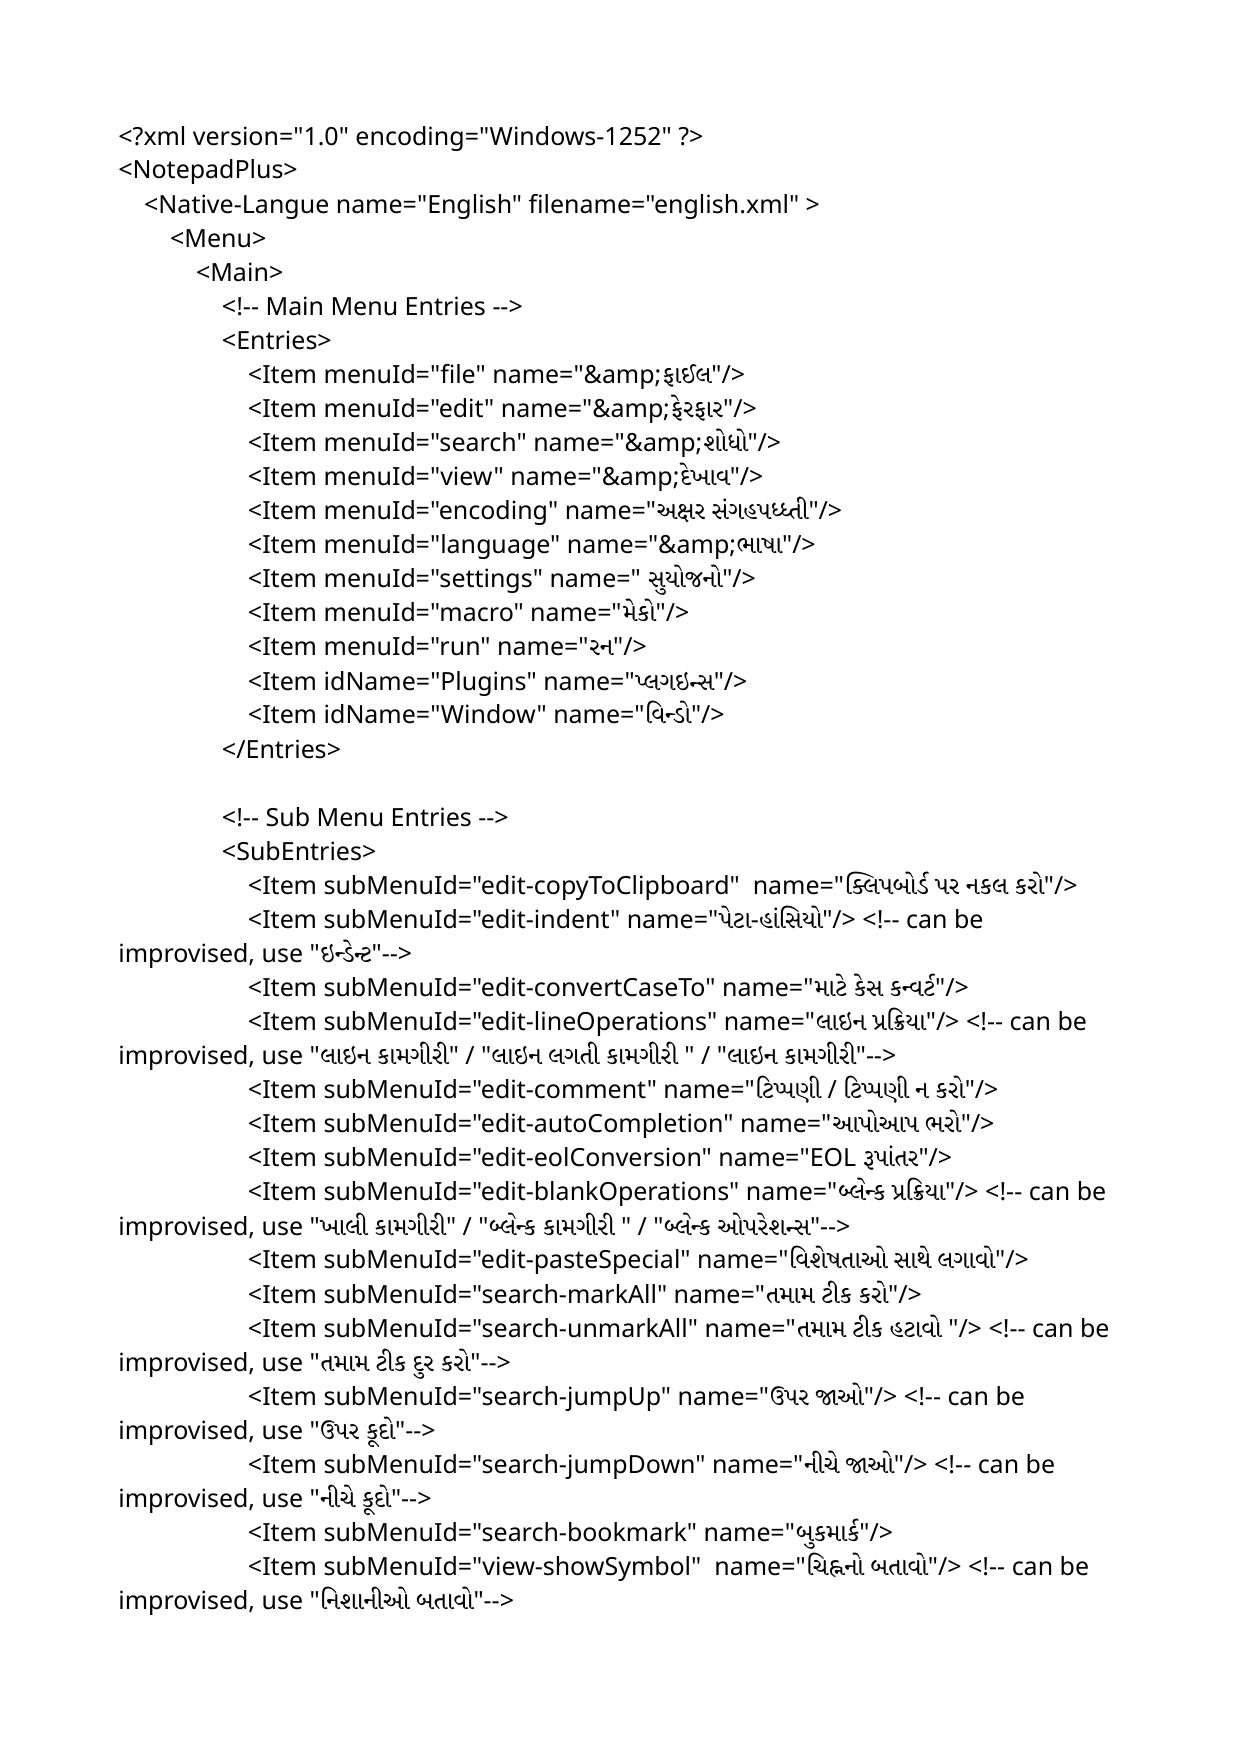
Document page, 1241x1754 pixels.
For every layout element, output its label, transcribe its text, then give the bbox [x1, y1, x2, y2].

text <Item subMenuId="search-bookmark" name="બુકમાર્ક"/> [118, 1515, 1122, 1549]
text <Item subMenuId="edit-lineOperations" name="લાઇન પ્રક્રિયા"/> <!-- can be improvised, use "લાઇન કામગીરી" / "લાઇન લગતી કામગીરી " / "લાઇન કામગીરી"--> [118, 1004, 1122, 1072]
text <Main> [118, 254, 1122, 288]
text <!-- Sub Menu Entries --> [118, 799, 1122, 833]
text <Item subMenuId="view-showSymbol" name="ચિહ્નનો બતાવો"/> <!-- can be improvised, use "નિશાનીઓ બતાવો"--> [118, 1549, 1122, 1617]
text <Entries> [118, 322, 1122, 357]
text <Item subMenuId="search-unmarkAll" name="તમામ ટીક હટાવો "/> <!-- can be improvised, use "તમામ ટીક દુર કરો"--> [118, 1310, 1122, 1378]
text <Item subMenuId="edit-autoCompletion" name="આપોઆપ ભરો"/> [118, 1106, 1122, 1140]
text <Item menuId="macro" name="મેકો"/> [118, 595, 1122, 629]
text <Item subMenuId="edit-copyToClipboard" name="ક્લિપબોર્ડ પર નકલ કરો"/> [118, 867, 1122, 902]
text <Item subMenuId="edit-comment" name="ટિપ્પણી / ટિપ્પણી ન કરો"/> [118, 1072, 1122, 1106]
text <SubEntries> [118, 833, 1122, 867]
text <Item subMenuId="search-jumpUp" name="ઉપર જાઓ"/> <!-- can be improvised, use "ઉપર કૂદો"--> [118, 1378, 1122, 1447]
text <Item menuId="settings" name=" સુયોજનો"/> [118, 561, 1122, 595]
text <NotepadPlus> [118, 152, 1122, 186]
text <Item menuId="file" name="&amp;ફાઈલ"/> [118, 357, 1122, 391]
text <Item menuId="run" name="રન"/> [118, 629, 1122, 663]
text <Item idName="Plugins" name="પ્લગઇન્સ"/> [118, 663, 1122, 697]
text <Item subMenuId="edit-eolConversion" name="EOL રૂપાંતર"/> [118, 1140, 1122, 1174]
text <Item menuId="view" name="&amp;દેખાવ"/> [118, 459, 1122, 493]
text <?xml version="1.0" encoding="Windows-1252" ?> [118, 118, 1122, 152]
text <Native-Langue name="English" filename="english.xml" > [118, 186, 1122, 220]
text <Item subMenuId="search-markAll" name="તમામ ટીક કરો"/> [118, 1276, 1122, 1310]
text <Item idName="Window" name="વિન્ડો"/> [118, 697, 1122, 731]
text <!-- Main Menu Entries --> [118, 288, 1122, 322]
text <Item menuId="encoding" name="અક્ષર સંગહપધ્ધ્તી"/> [118, 493, 1122, 527]
text <Item menuId="language" name="&amp;ભાષા"/> [118, 527, 1122, 561]
text <Item menuId="search" name="&amp;શોધો"/> [118, 425, 1122, 459]
text </Entries> [118, 731, 1122, 765]
text <Menu> [118, 220, 1122, 254]
text <Item subMenuId="edit-indent" name="પેટા-હાંસિયો"/> <!-- can be improvised, use "ઇન્ડેન્ટ"--> [118, 902, 1122, 970]
text <Item subMenuId="edit-convertCaseTo" name="માટે કેસ કન્વર્ટ"/> [118, 970, 1122, 1004]
text <Item menuId="edit" name="&amp;ફેરફાર"/> [118, 391, 1122, 425]
text <Item subMenuId="search-jumpDown" name="નીચે જાઓ"/> <!-- can be improvised, use "નીચે કૂદો"--> [118, 1447, 1122, 1515]
text <Item subMenuId="edit-blankOperations" name="બ્લેન્ક પ્રક્રિયા"/> <!-- can be improvised, use "ખાલી કામગીરી" / "બ્લેન્ક કામગીરી " / "બ્લેન્ક ઓપરેશન્સ"--> [118, 1174, 1122, 1242]
text <Item subMenuId="edit-pasteSpecial" name="વિશેષતાઓ સાથે લગાવો"/> [118, 1242, 1122, 1276]
